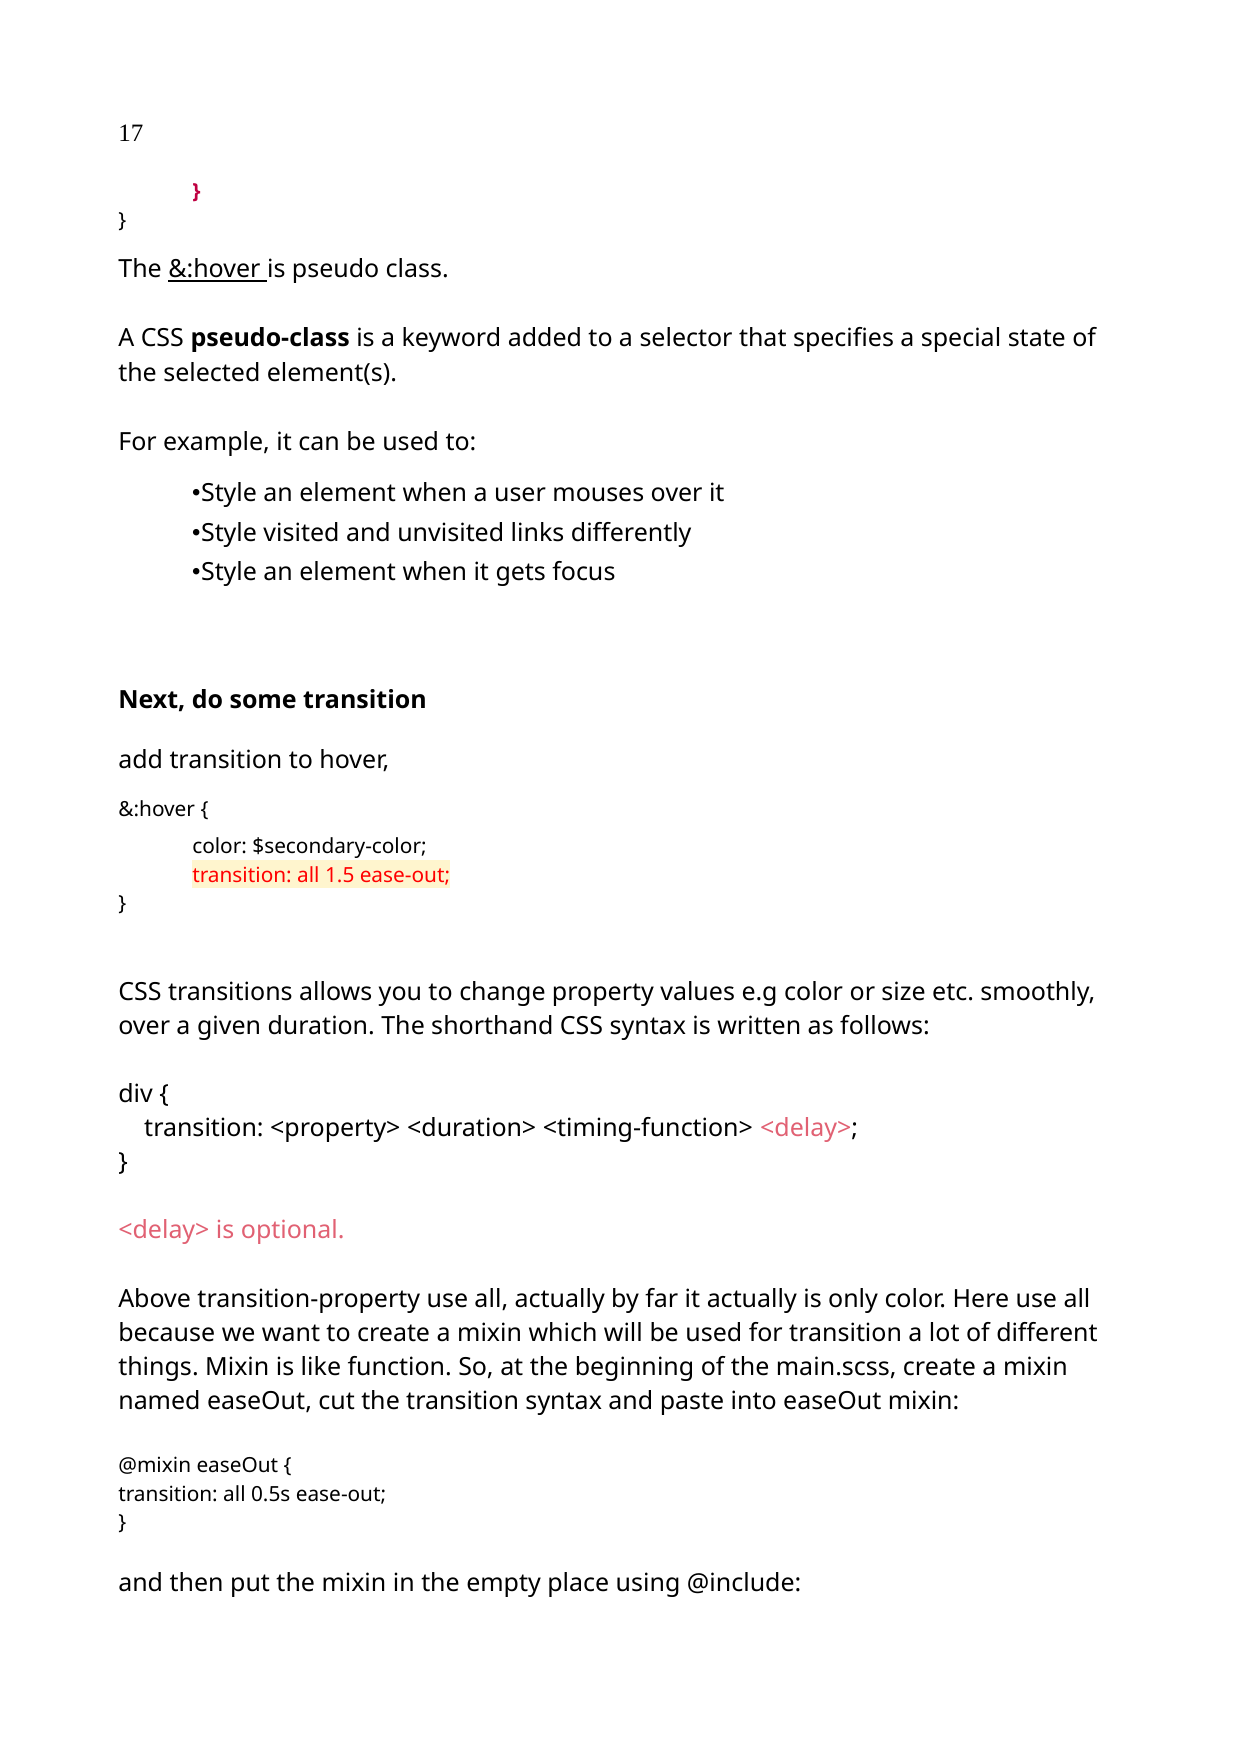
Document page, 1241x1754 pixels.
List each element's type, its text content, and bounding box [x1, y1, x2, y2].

text } [118, 888, 1122, 917]
list Style visited and unvisited links differently [118, 514, 1122, 548]
list Style an element when a user mouses over it [118, 475, 1122, 509]
text CSS transitions allows you to change property values e.g color or size etc. smoothly, over a given duration. The shorthand CSS syntax is written as follows: [118, 974, 1122, 1042]
text The &:hover is pseudo class. [118, 251, 1122, 285]
text For example, it can be used to: [118, 423, 1122, 457]
text Next, do some transition [118, 682, 1122, 716]
text and then put the mixin in the empty place using @include: [118, 1564, 1122, 1598]
text transition: all 1.5 ease-out; [118, 860, 1122, 888]
text add transition to hover, [118, 742, 1122, 776]
list Style an element when it gets focus [118, 553, 1122, 587]
text div { [118, 1076, 1122, 1110]
text } [118, 205, 1122, 233]
text transition: <property> <duration> <timing-function> <delay>; [118, 1110, 1122, 1144]
text } [118, 1144, 1122, 1178]
text } [118, 1507, 1122, 1536]
text } [118, 176, 1122, 205]
text color: $secondary-color; [118, 832, 1122, 860]
text &:hover { [118, 794, 1122, 823]
text Above transition-property use all, actually by far it actually is only color. Here use all because we want to create a mixin which will be used for transition a lot of different things. Mixin is like function. So, at the beginning of the main.scss, create a mixin named easeOut, cut the transition syntax and paste into easeOut mixin: [118, 1280, 1122, 1417]
text @mixin easeOut { [118, 1451, 1122, 1479]
text transition: all 0.5s ease-out; [118, 1479, 1122, 1507]
text <delay> is optional. [118, 1212, 1122, 1246]
text A CSS pseudo-class is a keyword added to a selector that specifies a special state of the selected element(s). [118, 320, 1122, 388]
